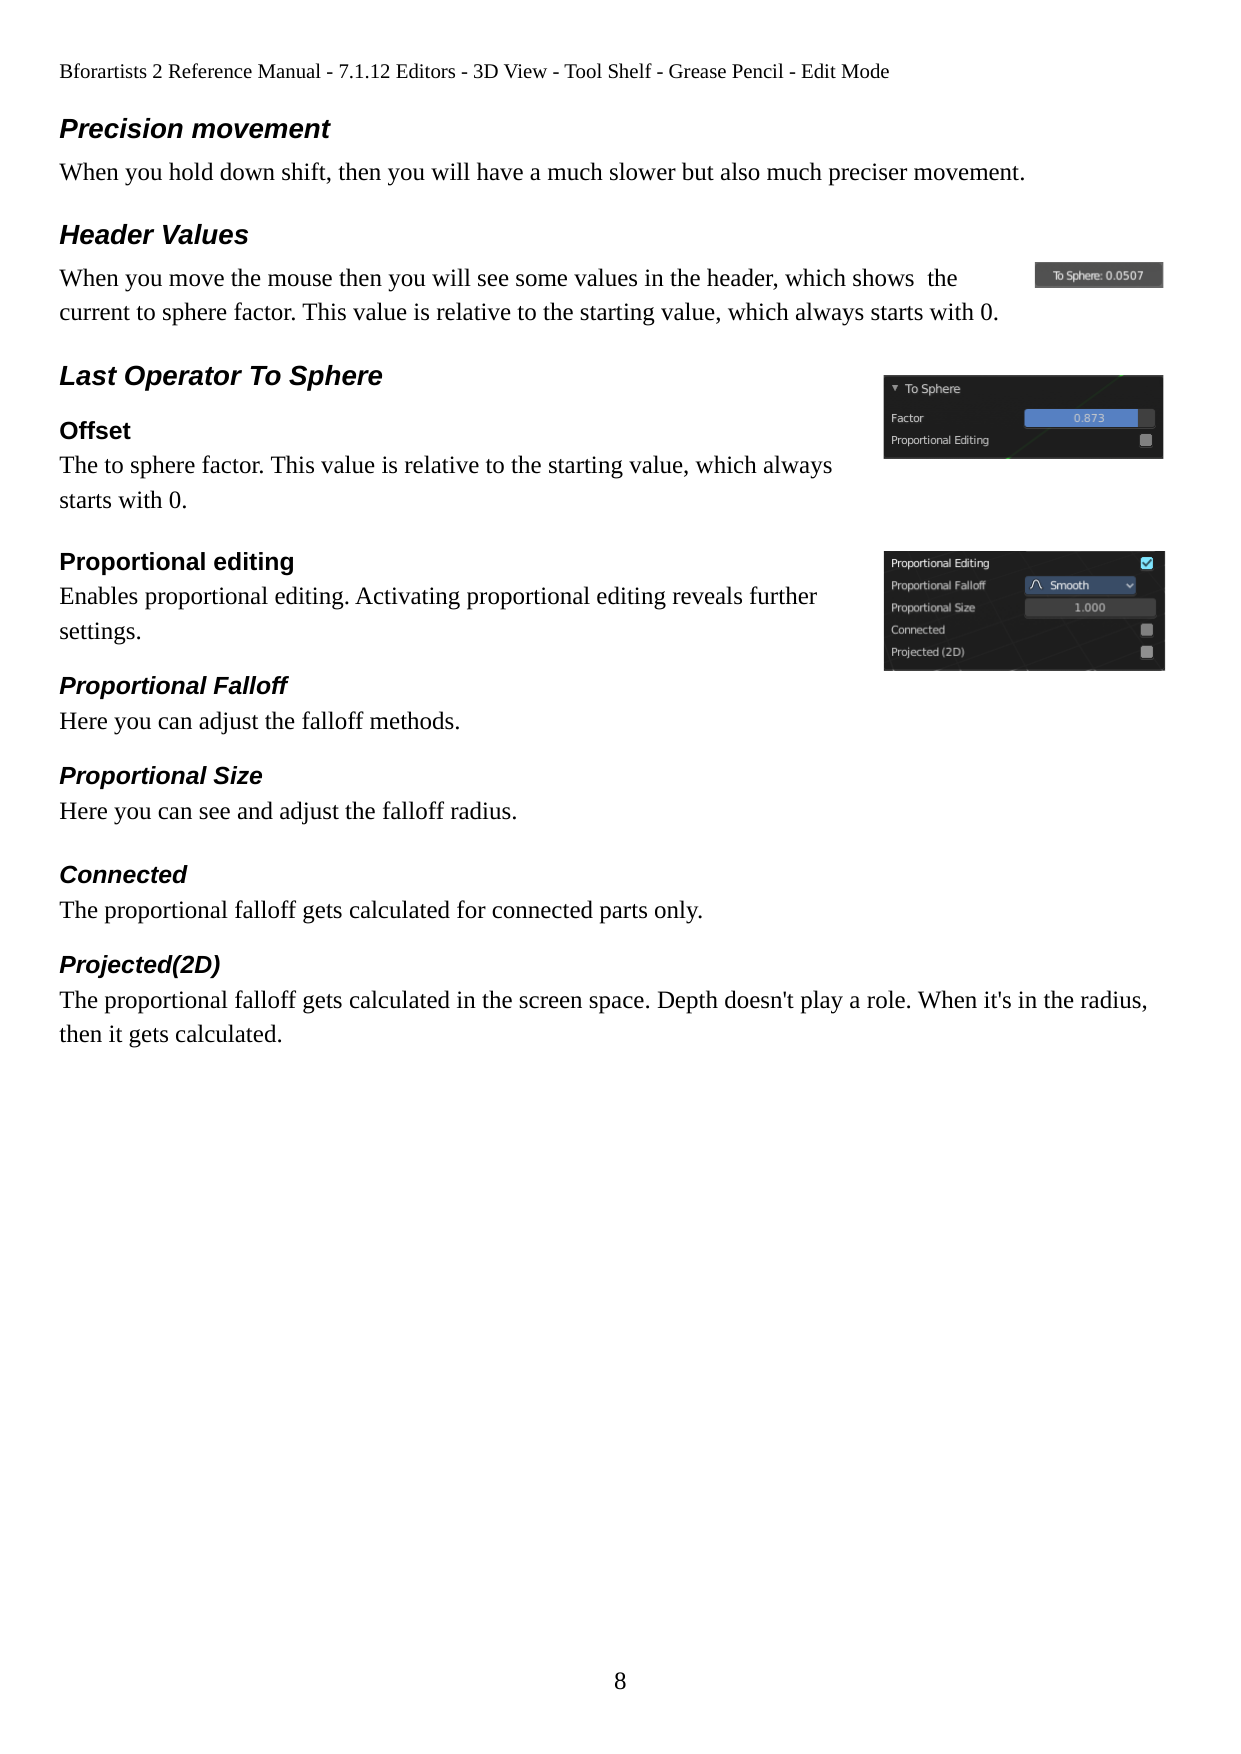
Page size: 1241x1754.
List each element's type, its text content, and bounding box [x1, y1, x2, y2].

subtitle Offset [59, 416, 883, 444]
text When you hold down shift, then you will have a much slower but also much preciser movement. [59, 157, 1181, 186]
subtitle Proportional editing [59, 547, 1181, 575]
picture [1034, 262, 1164, 288]
subtitle Proportional Size [59, 761, 1181, 790]
subtitle Header Values [59, 218, 1181, 250]
subtitle Connected [59, 860, 1181, 888]
subtitle Last Operator To Sphere [59, 359, 1181, 391]
subtitle [1164, 416, 1181, 444]
text The proportional falloff gets calculated for connected parts only. [59, 895, 1181, 923]
text Here you can see and adjust the falloff radius. [59, 796, 1181, 825]
subtitle Precision movement [59, 113, 1181, 144]
subtitle Proportional Falloff [59, 671, 1181, 700]
text The proportional falloff gets calculated in the screen space. Depth doesn't play a role. When it's in the radius, then it gets calculated. [59, 985, 1181, 1048]
subtitle Projected(2D) [59, 950, 1181, 978]
picture [883, 551, 1166, 671]
text The to sphere factor. This value is relative to the starting value, which always starts with 0. [59, 451, 1181, 514]
text Here you can adjust the falloff methods. [59, 706, 1181, 735]
text Enables proportional editing. Activating proportional editing reveals further settings. [59, 581, 883, 645]
picture [883, 375, 1164, 459]
text When you move the mouse then you will see some values in the header, which shows the current to sphere factor. This value is relative to the starting value, which always starts with 0. [59, 263, 1181, 326]
